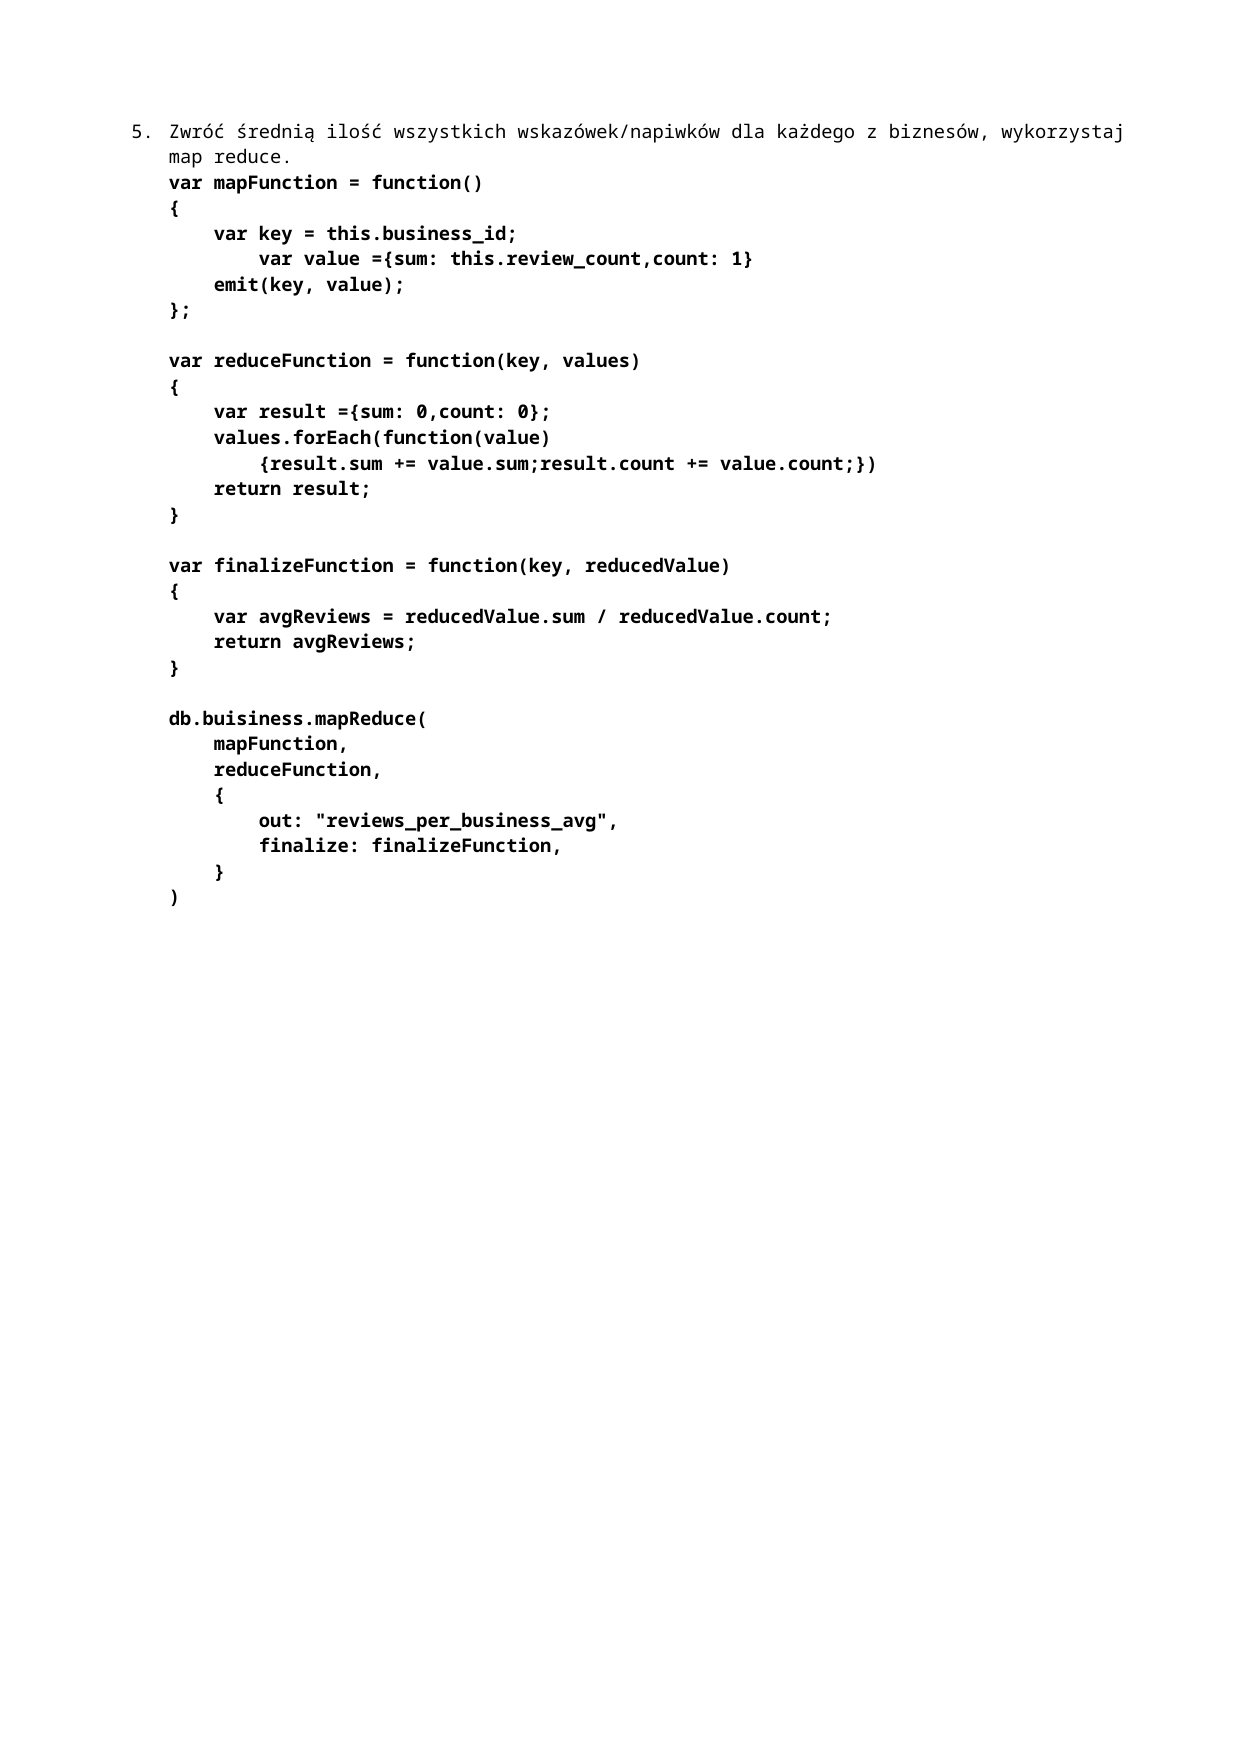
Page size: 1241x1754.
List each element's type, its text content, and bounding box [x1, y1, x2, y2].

list { [131, 577, 1146, 603]
list return result; [131, 475, 1146, 501]
list } [131, 858, 1146, 884]
list var result ={sum: 0,count: 0}; [131, 399, 1146, 424]
list } [131, 501, 1146, 526]
list return avgReviews; [131, 628, 1146, 654]
list {result.sum += value.sum;result.count += value.count;}) [131, 450, 1146, 475]
list mapFunction, [131, 731, 1146, 756]
list } [131, 654, 1146, 679]
list var value ={sum: this.review_count,count: 1} [131, 246, 1146, 271]
list out: "reviews_per_business_avg", [131, 807, 1146, 833]
list finalize: finalizeFunction, [131, 833, 1146, 858]
list var mapFunction = function() [131, 169, 1146, 195]
list var avgReviews = reducedValue.sum / reducedValue.count; [131, 603, 1146, 628]
list { [131, 373, 1146, 399]
list var reduceFunction = function(key, values) [131, 348, 1146, 373]
list db.buisiness.mapReduce( [131, 705, 1146, 731]
list values.forEach(function(value) [131, 424, 1146, 450]
list ) [131, 884, 1146, 909]
list var key = this.business_id; [131, 220, 1146, 246]
list emit(key, value); [131, 271, 1146, 297]
list { [131, 782, 1146, 807]
list reduceFunction, [131, 756, 1146, 782]
list }; [131, 297, 1146, 322]
list Zwróć średnią ilość wszystkich wskazówek/napiwków dla każdego z biznesów, wykorzystaj map reduce. [131, 118, 1146, 169]
list { [131, 195, 1146, 220]
list var finalizeFunction = function(key, reducedValue) [131, 552, 1146, 577]
